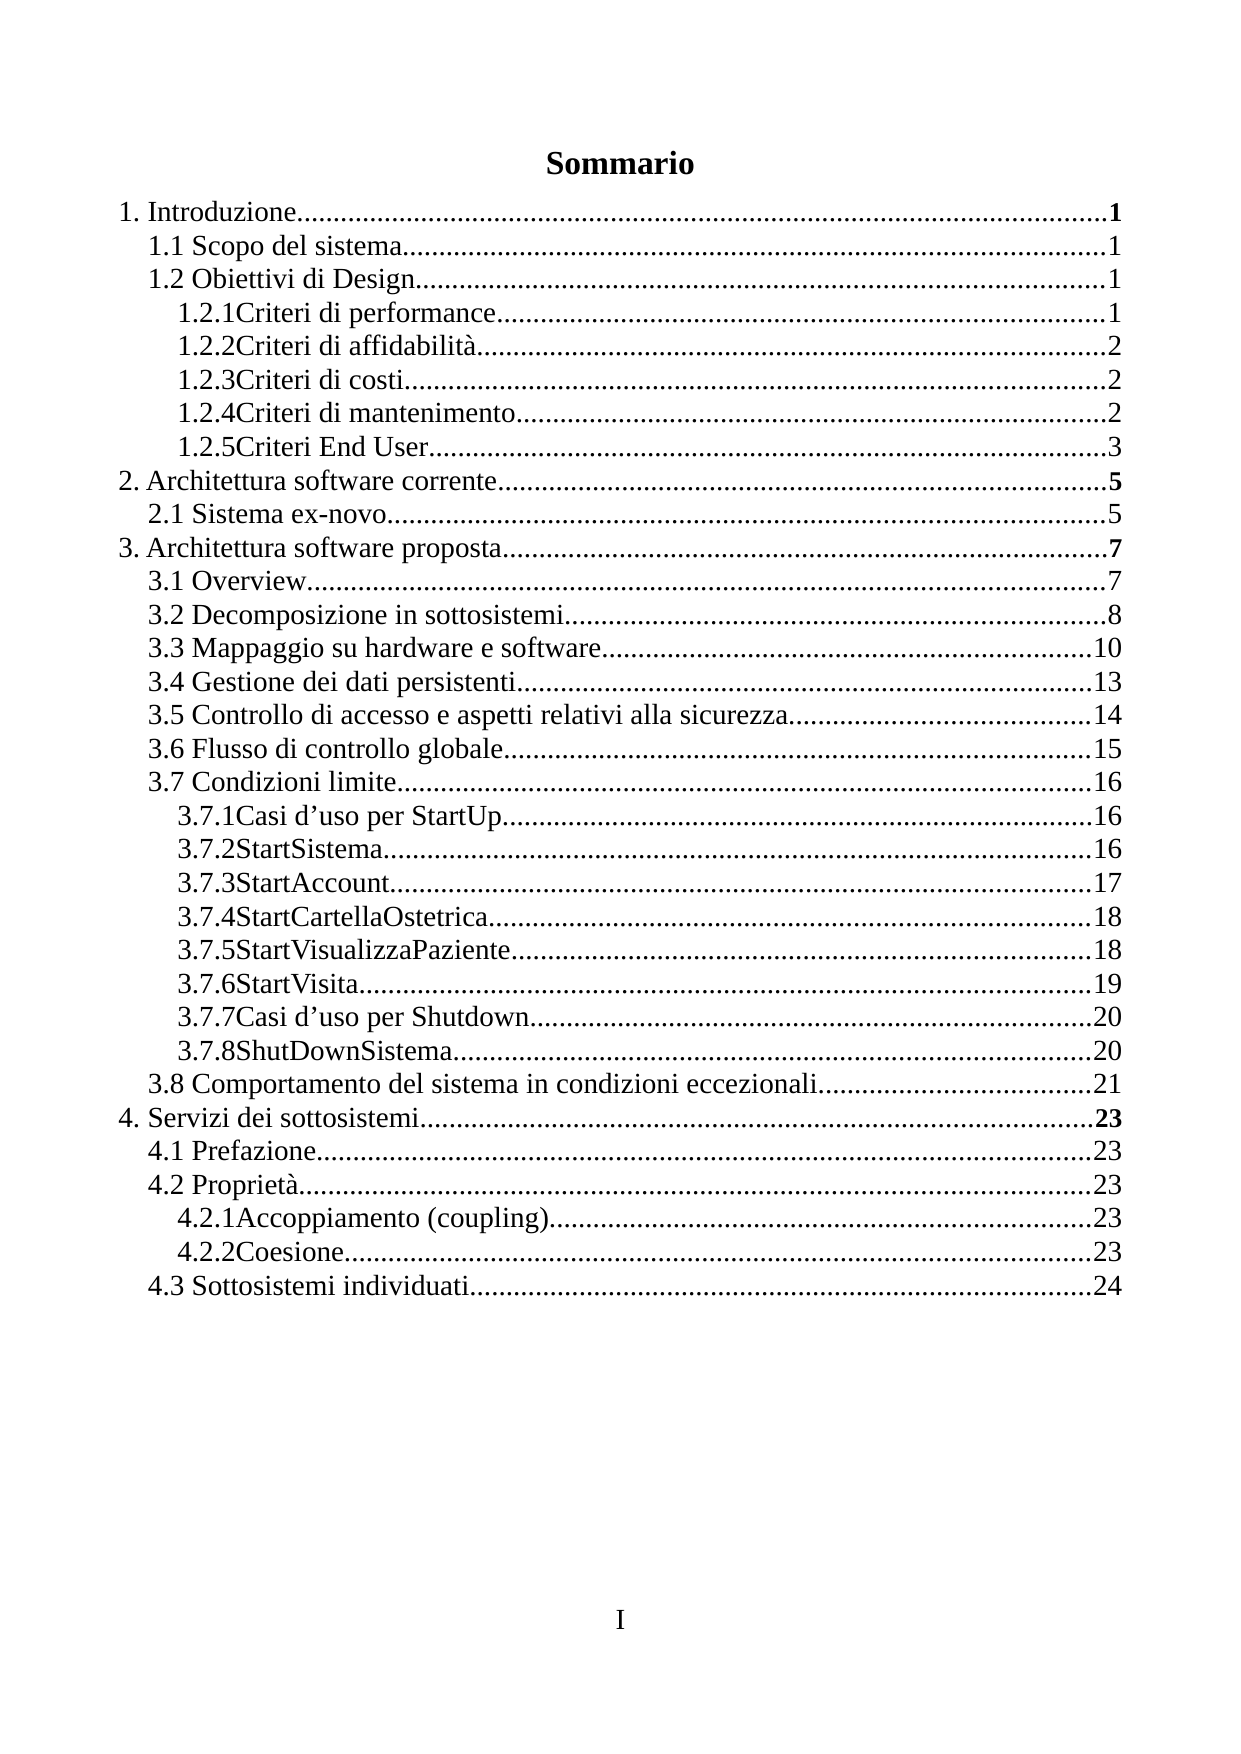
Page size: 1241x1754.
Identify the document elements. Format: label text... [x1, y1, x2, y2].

text 3.3 Mappaggio su hardware e software 10 [148, 630, 1122, 664]
text 3.4 Gestione dei dati persistenti. 13 [148, 664, 1122, 697]
text 2.1 Sistema ex-novo 5 [148, 496, 1122, 530]
text 3.7.4StartCartellaOstetrica 18 [177, 899, 1122, 932]
text 3.7.6StartVisita 19 [177, 966, 1122, 999]
text 4.3 Sottosistemi individuati 24 [148, 1268, 1122, 1301]
text 3.2 Decomposizione in sottosistemi. 8 [148, 597, 1122, 630]
text 1.1 Scopo del sistema 1 [148, 228, 1122, 261]
text 3.8 Comportamento del sistema in condizioni eccezionali. 21 [148, 1066, 1122, 1100]
text 3.7.8ShutDownSistema 20 [177, 1033, 1122, 1066]
text 3. Architettura software proposta 7 [118, 530, 1122, 563]
text 4.2 Proprietà 23 [148, 1167, 1122, 1201]
text 3.7.3StartAccount 17 [177, 865, 1122, 899]
text 1. Introduzione 1 [118, 194, 1122, 228]
text Sommario [118, 143, 1122, 182]
text 3.7 Condizioni limite. 16 [148, 764, 1122, 798]
text 1.2.3Criteri di costi 2 [177, 362, 1122, 396]
text 4.1 Prefazione 23 [148, 1133, 1122, 1167]
text 4.2.1Accoppiamento (coupling) 23 [177, 1201, 1122, 1234]
text 3.1 Overview 7 [148, 563, 1122, 597]
text 3.7.7Casi d’uso per Shutdown 20 [177, 999, 1122, 1033]
text 2. Architettura software corrente 5 [118, 463, 1122, 496]
text 1.2.5Criteri End User 3 [177, 429, 1122, 463]
text 1.2.4Criteri di mantenimento 2 [177, 396, 1122, 429]
text 3.7.5StartVisualizzaPaziente 18 [177, 932, 1122, 966]
text 4. Servizi dei sottosistemi 23 [118, 1100, 1122, 1133]
text 3.5 Controllo di accesso e aspetti relativi alla sicurezza. 14 [148, 697, 1122, 731]
text 1.2.2Criteri di affidabilità 2 [177, 328, 1122, 362]
text 1.2.1Criteri di performance 1 [177, 295, 1122, 328]
text 3.6 Flusso di controllo globale. 15 [148, 731, 1122, 764]
text 4.2.2Coesione 23 [177, 1234, 1122, 1268]
text 3.7.1Casi d’uso per StartUp. 16 [177, 798, 1122, 832]
text 3.7.2StartSistema 16 [177, 832, 1122, 865]
text 1.2 Obiettivi di Design 1 [148, 261, 1122, 295]
